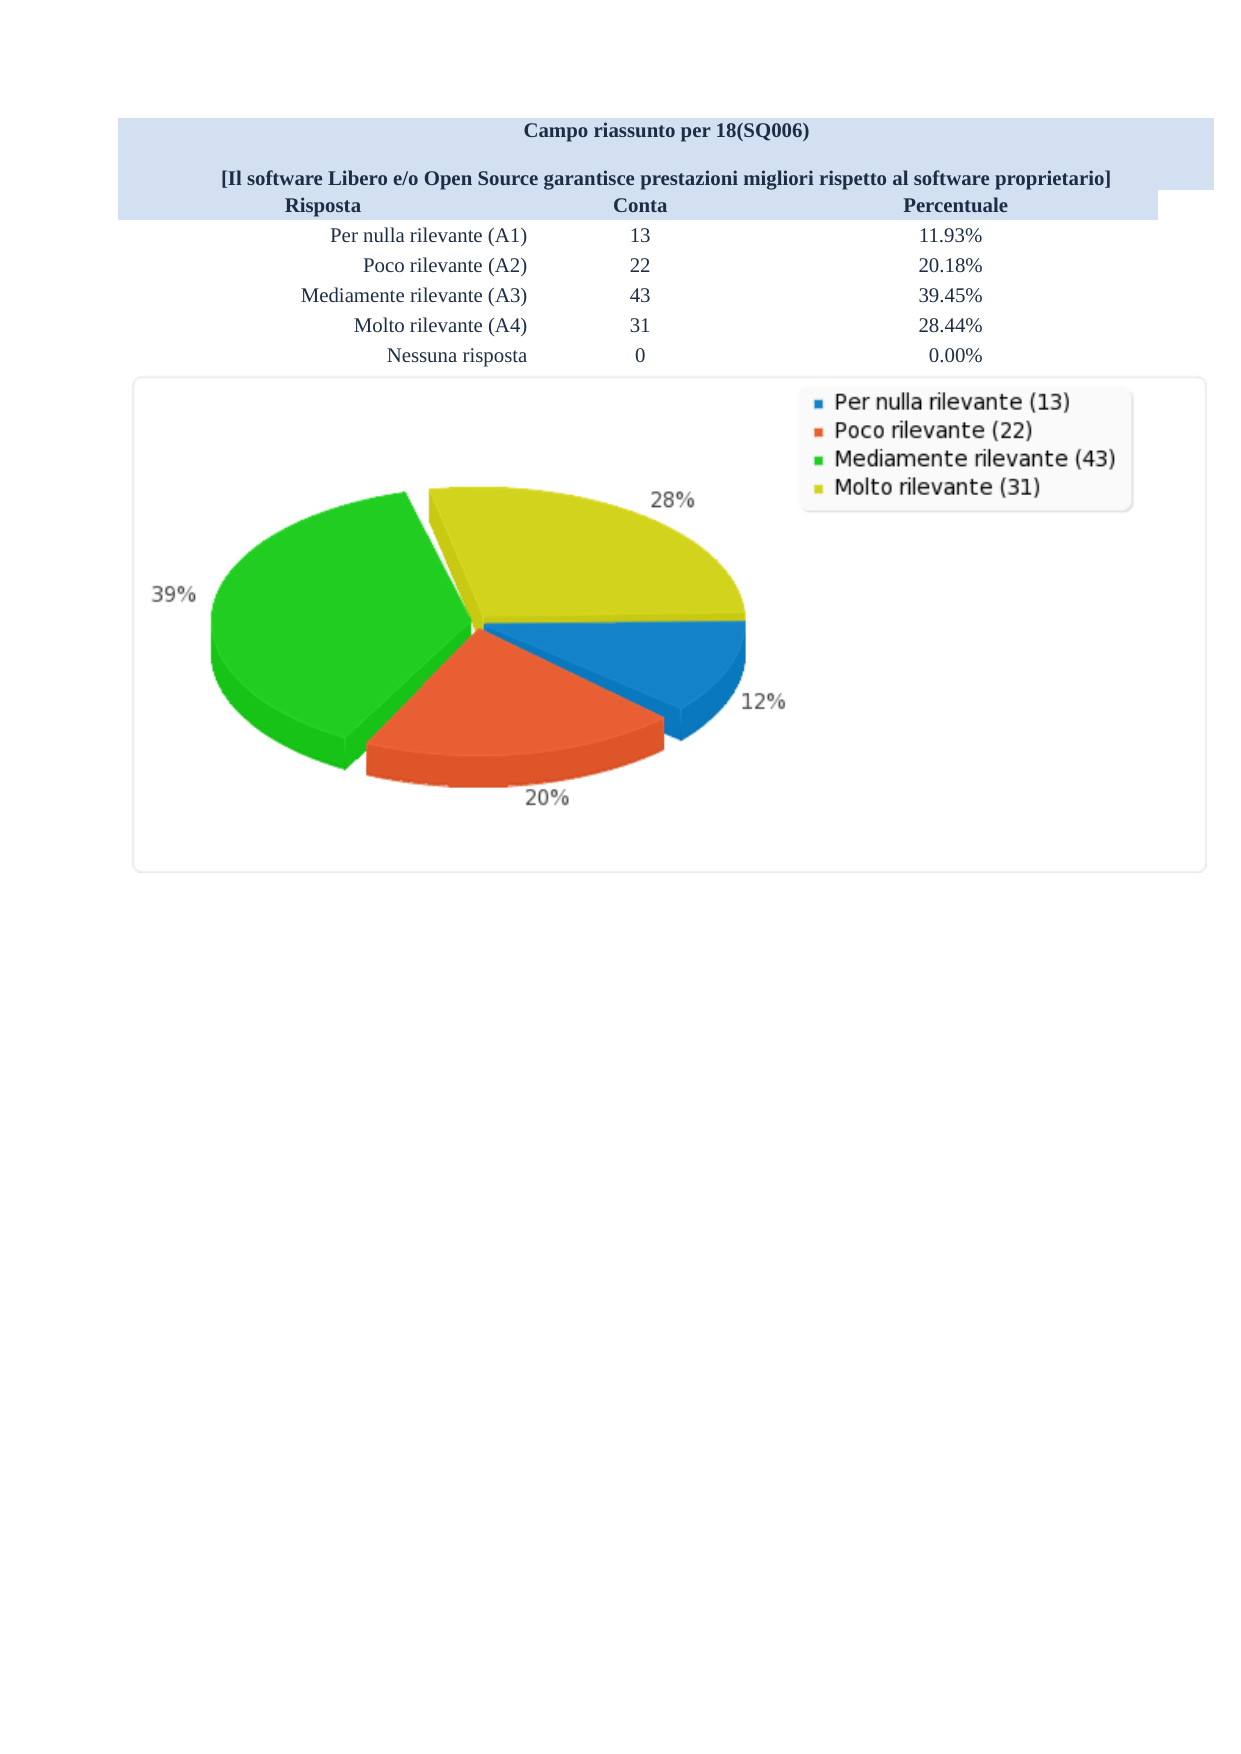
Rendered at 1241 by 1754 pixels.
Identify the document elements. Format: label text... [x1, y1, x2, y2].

table_cell 28.44% [753, 310, 1158, 340]
table_cell [1207, 370, 1214, 873]
table_cell Poco rilevante (A2) [118, 250, 527, 280]
table_cell [1158, 250, 1214, 280]
table_cell [118, 370, 125, 873]
table_cell 0.00% [753, 340, 1158, 369]
table_header Campo riassunto per 18(SQ006) [118, 118, 1214, 142]
table_cell [1158, 340, 1214, 370]
table_cell 11.93% [753, 220, 1158, 250]
table_cell [1158, 280, 1214, 310]
table_cell Molto rilevante (A4) [118, 310, 527, 340]
table_cell [1158, 220, 1214, 250]
table_cell 39.45% [753, 280, 1158, 310]
picture [125, 369, 1207, 873]
table_cell 22 [527, 250, 753, 280]
table_cell 31 [527, 310, 753, 340]
table_cell 13 [527, 220, 753, 250]
table_cell Percentuale [753, 190, 1158, 220]
table_cell [1158, 190, 1214, 220]
table_cell 43 [527, 280, 753, 310]
table_cell Nessuna risposta [118, 340, 527, 370]
table_cell Per nulla rilevante (A1) [118, 220, 527, 250]
table_cell Mediamente rilevante (A3) [118, 280, 527, 310]
table_cell 20.18% [753, 250, 1158, 280]
table_cell [1158, 310, 1214, 340]
table_cell Conta [527, 190, 753, 220]
table_cell [Il software Libero e/o Open Source garantisce prestazioni migliori rispetto al software proprietario] [118, 142, 1214, 190]
table_cell 0 [527, 340, 753, 369]
table_cell Risposta [118, 190, 527, 220]
